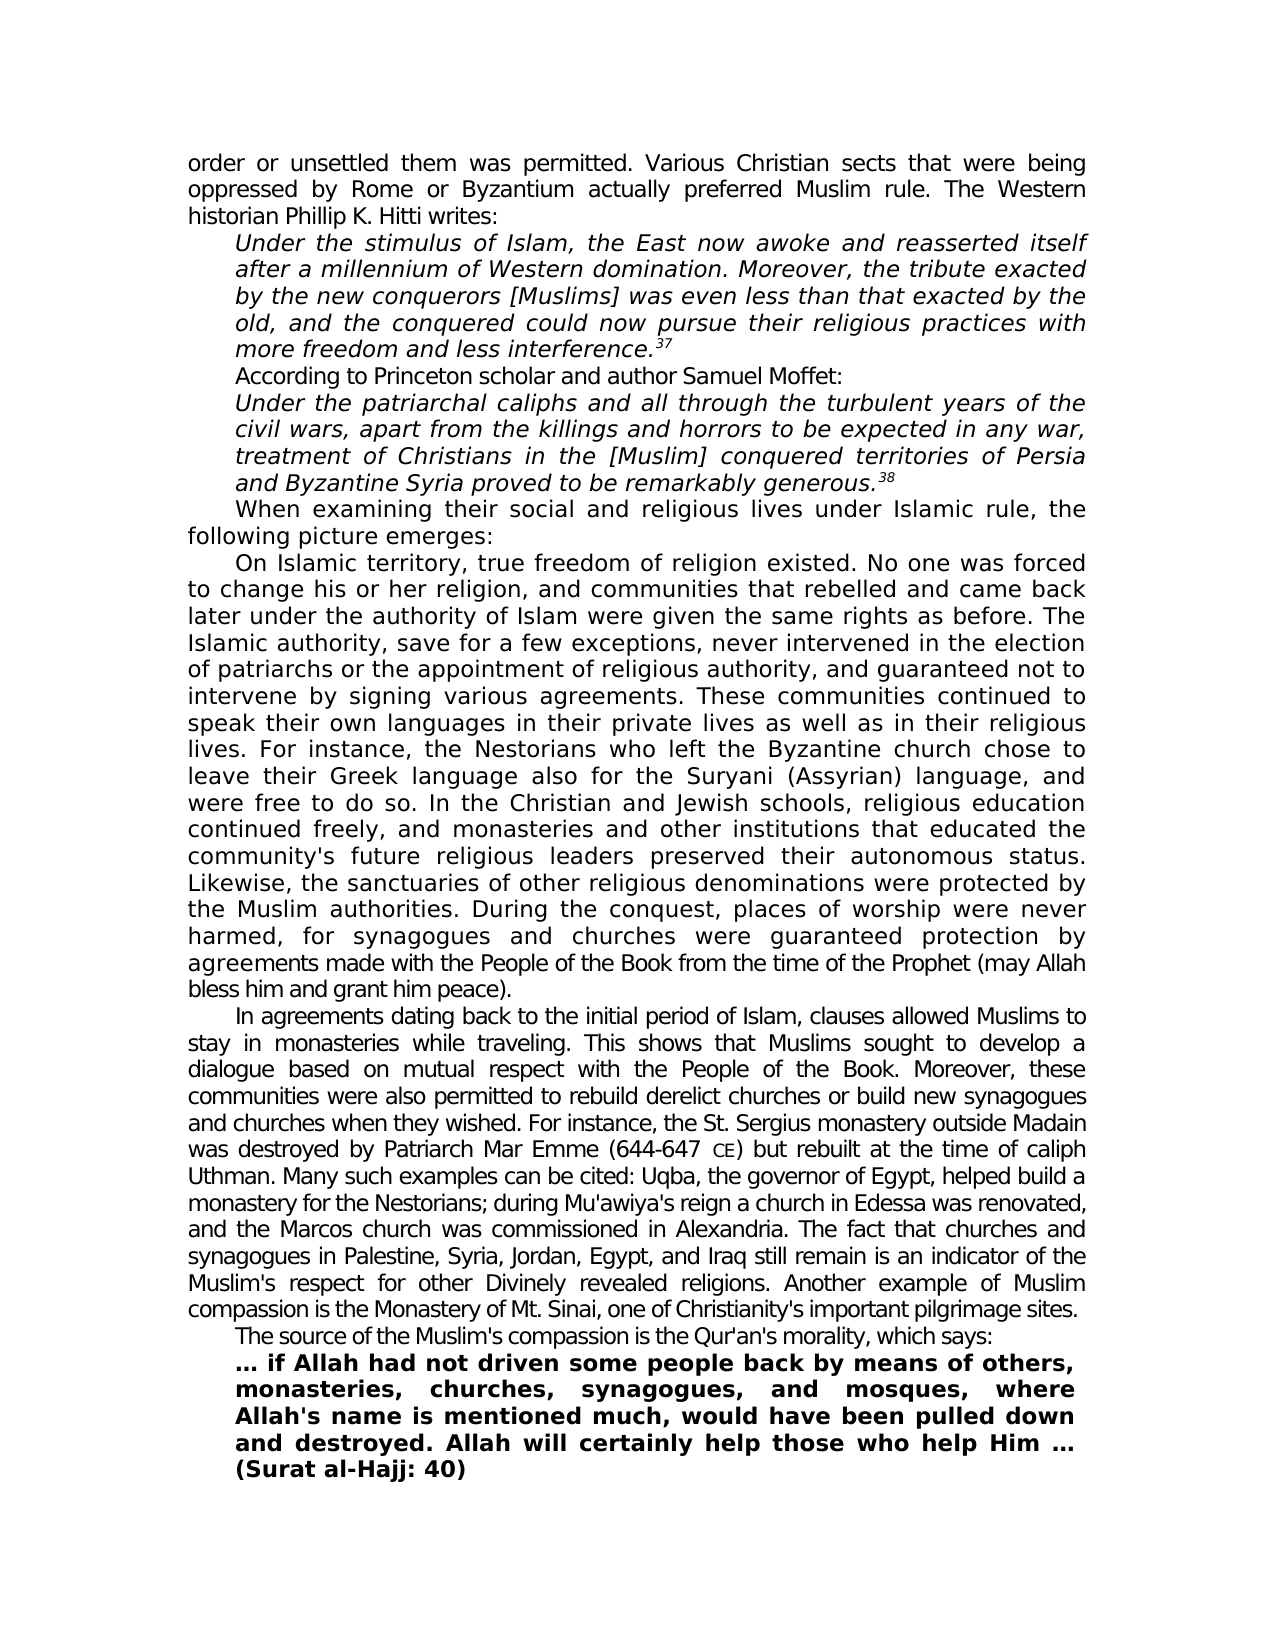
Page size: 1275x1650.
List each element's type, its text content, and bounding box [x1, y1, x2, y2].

text On Islamic territory, true freedom of religion existed. No one was forced to change his or her religion, and communities that rebelled and came back later under the authority of Islam were given the same rights as before. The Islamic authority, save for a few exceptions, never intervened in the election of patriarchs or the appointment of religious authority, and guaranteed not to intervene by signing various agreements. These communities continued to speak their own languages in their private lives as well as in their religious lives. For instance, the Nestorians who left the Byzantine church chose to leave their Greek language also for the Suryani (Assyrian) language, and were free to do so. In the Christian and Jewish schools, religious education continued freely, and monasteries and other institutions that educated the community's future religious leaders preserved their autonomous status. Likewise, the sanctuaries of other religious denominations were protected by the Muslim authorities. During the conquest, places of worship were never harmed, for synagogues and churches were guaranteed protection by agreements made with the People of the Book from the time of the Prophet (may Allah bless him and grant him peace). [187, 550, 1087, 1003]
text According to Princeton scholar and author Samuel Moffet: [187, 363, 1087, 390]
text When examining their social and religious lives under Islamic rule, the following picture emerges: [187, 497, 1087, 550]
text Under the stimulus of Islam, the East now awoke and reasserted itself after a millennium of Western domination. Moreover, the tribute exacted by the new conquerors [Muslims] was even less than that exacted by the old, and the conquered could now pursue their religious practices with more freedom and less interference.37 [235, 230, 1087, 363]
text … if Allah had not driven some people back by means of others, monasteries, churches, synagogues, and mosques, where Allah's name is mentioned much, would have been pulled down and destroyed. Allah will certainly help those who help Him … (Surat al-Hajj: 40) [235, 1350, 1076, 1483]
text Under the patriarchal caliphs and all through the turbulent years of the civil wars, apart from the killings and horrors to be expected in any war, treatment of Christians in the [Muslim] conquered territories of Persia and Byzantine Syria proved to be remarkably generous.38 [235, 390, 1087, 497]
text In agreements dating back to the initial period of Islam, clauses allowed Muslims to stay in monasteries while traveling. This shows that Muslims sought to develop a dialogue based on mutual respect with the People of the Book. Moreover, these communities were also permitted to rebuild derelict churches or build new synagogues and churches when they wished. For instance, the St. Sergius monastery outside Madain was destroyed by Patriarch Mar Emme (644-647 ce) but rebuilt at the time of caliph Uthman. Many such examples can be cited: Uqba, the governor of Egypt, helped build a monastery for the Nestorians; during Mu'awiya's reign a church in Edessa was renovated, and the Marcos church was commissioned in Alexandria. The fact that churches and synagogues in Palestine, Syria, Jordan, Egypt, and Iraq still remain is an indicator of the Muslim's respect for other Divinely revealed religions. Another example of Muslim compassion is the Monastery of Mt. Sinai, one of Christianity's important pilgrimage sites. [187, 1003, 1087, 1323]
text The source of the Muslim's compassion is the Qur'an's morality, which says: [187, 1323, 1087, 1350]
text order or unsettled them was permitted. Various Christian sects that were being oppressed by Rome or Byzantium actually preferred Muslim rule. The Western historian Phillip K. Hitti writes: [187, 150, 1087, 230]
